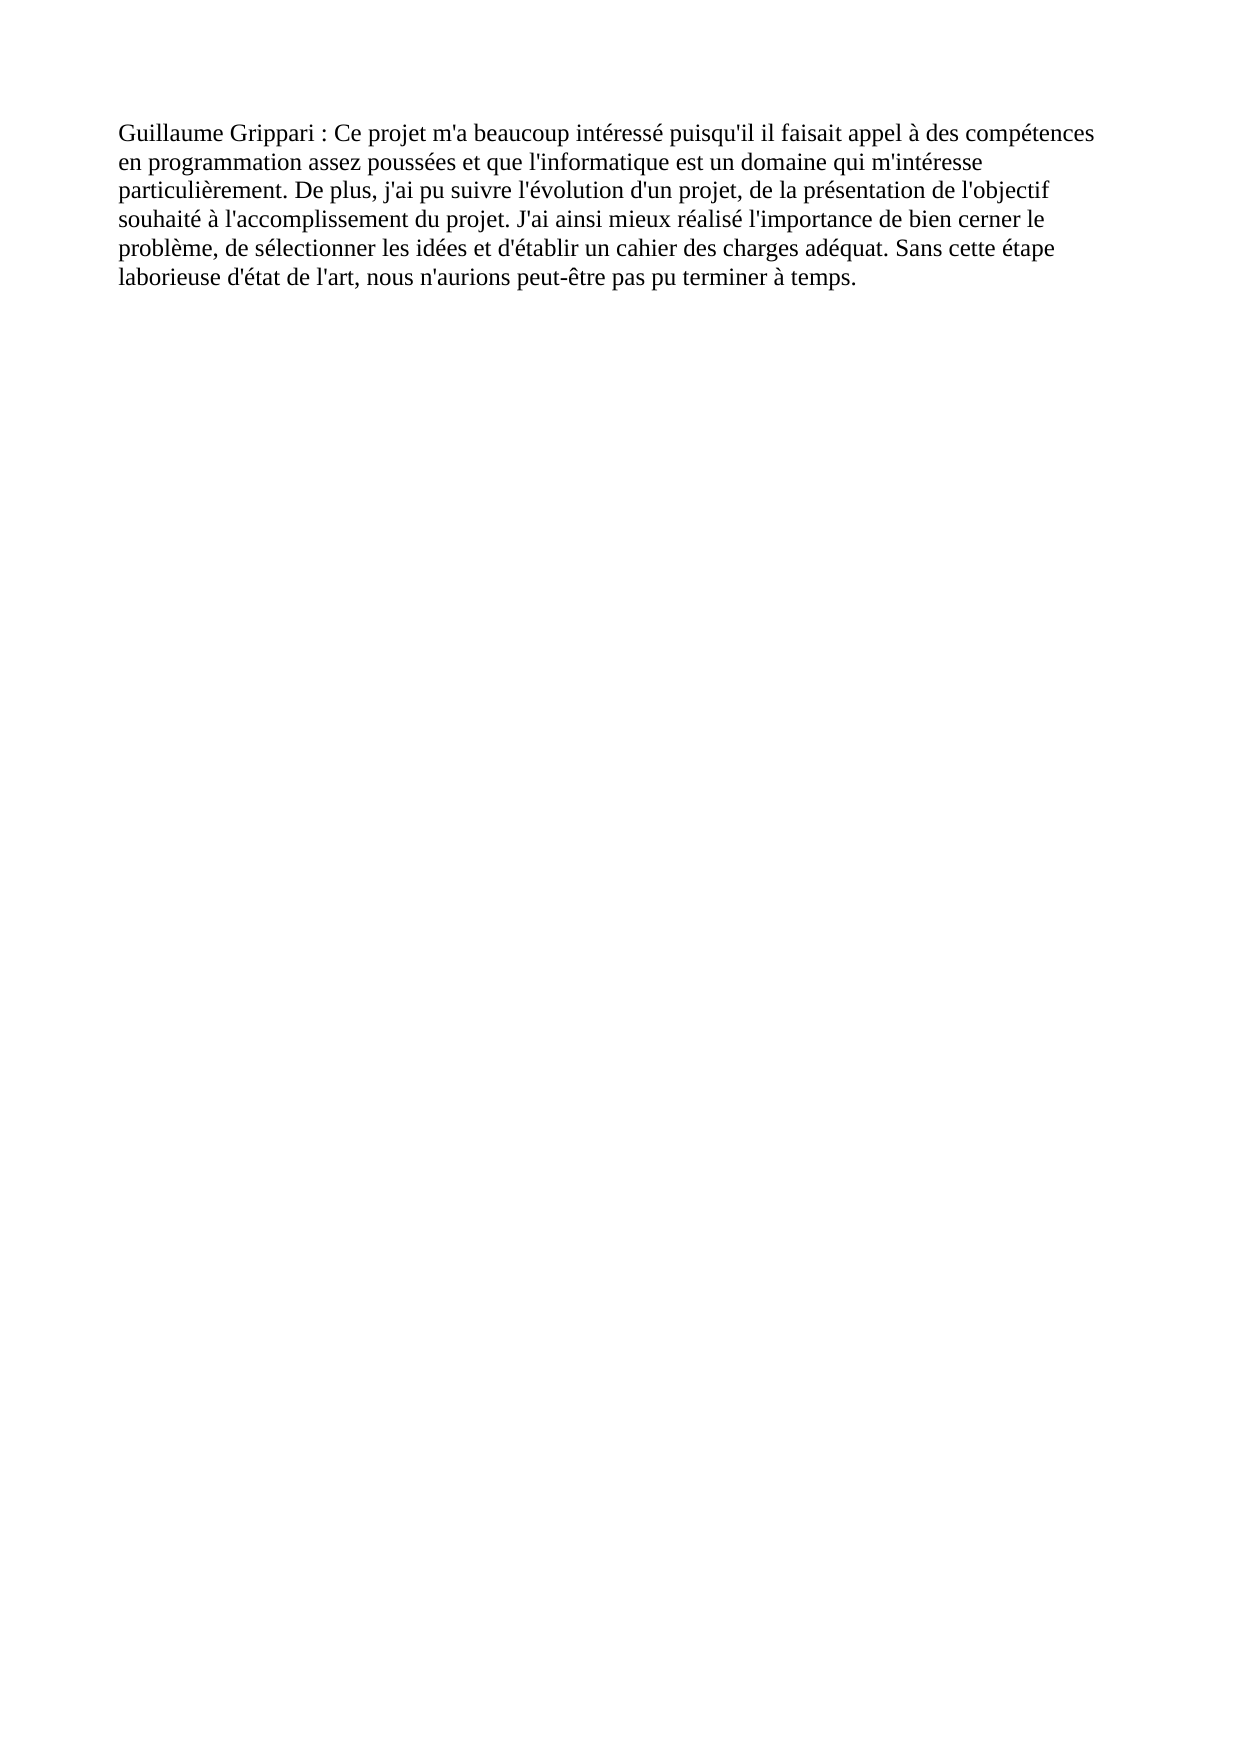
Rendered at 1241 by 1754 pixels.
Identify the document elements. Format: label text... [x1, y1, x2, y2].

text Guillaume Grippari : Ce projet m'a beaucoup intéressé puisqu'il il faisait appel à des compétences en programmation assez poussées et que l'informatique est un domaine qui m'intéresse particulièrement. De plus, j'ai pu suivre l'évolution d'un projet, de la présentation de l'objectif souhaité à l'accomplissement du projet. J'ai ainsi mieux réalisé l'importance de bien cerner le problème, de sélectionner les idées et d'établir un cahier des charges adéquat. Sans cette étape laborieuse d'état de l'art, nous n'aurions peut-être pas pu terminer à temps. [118, 118, 1122, 291]
